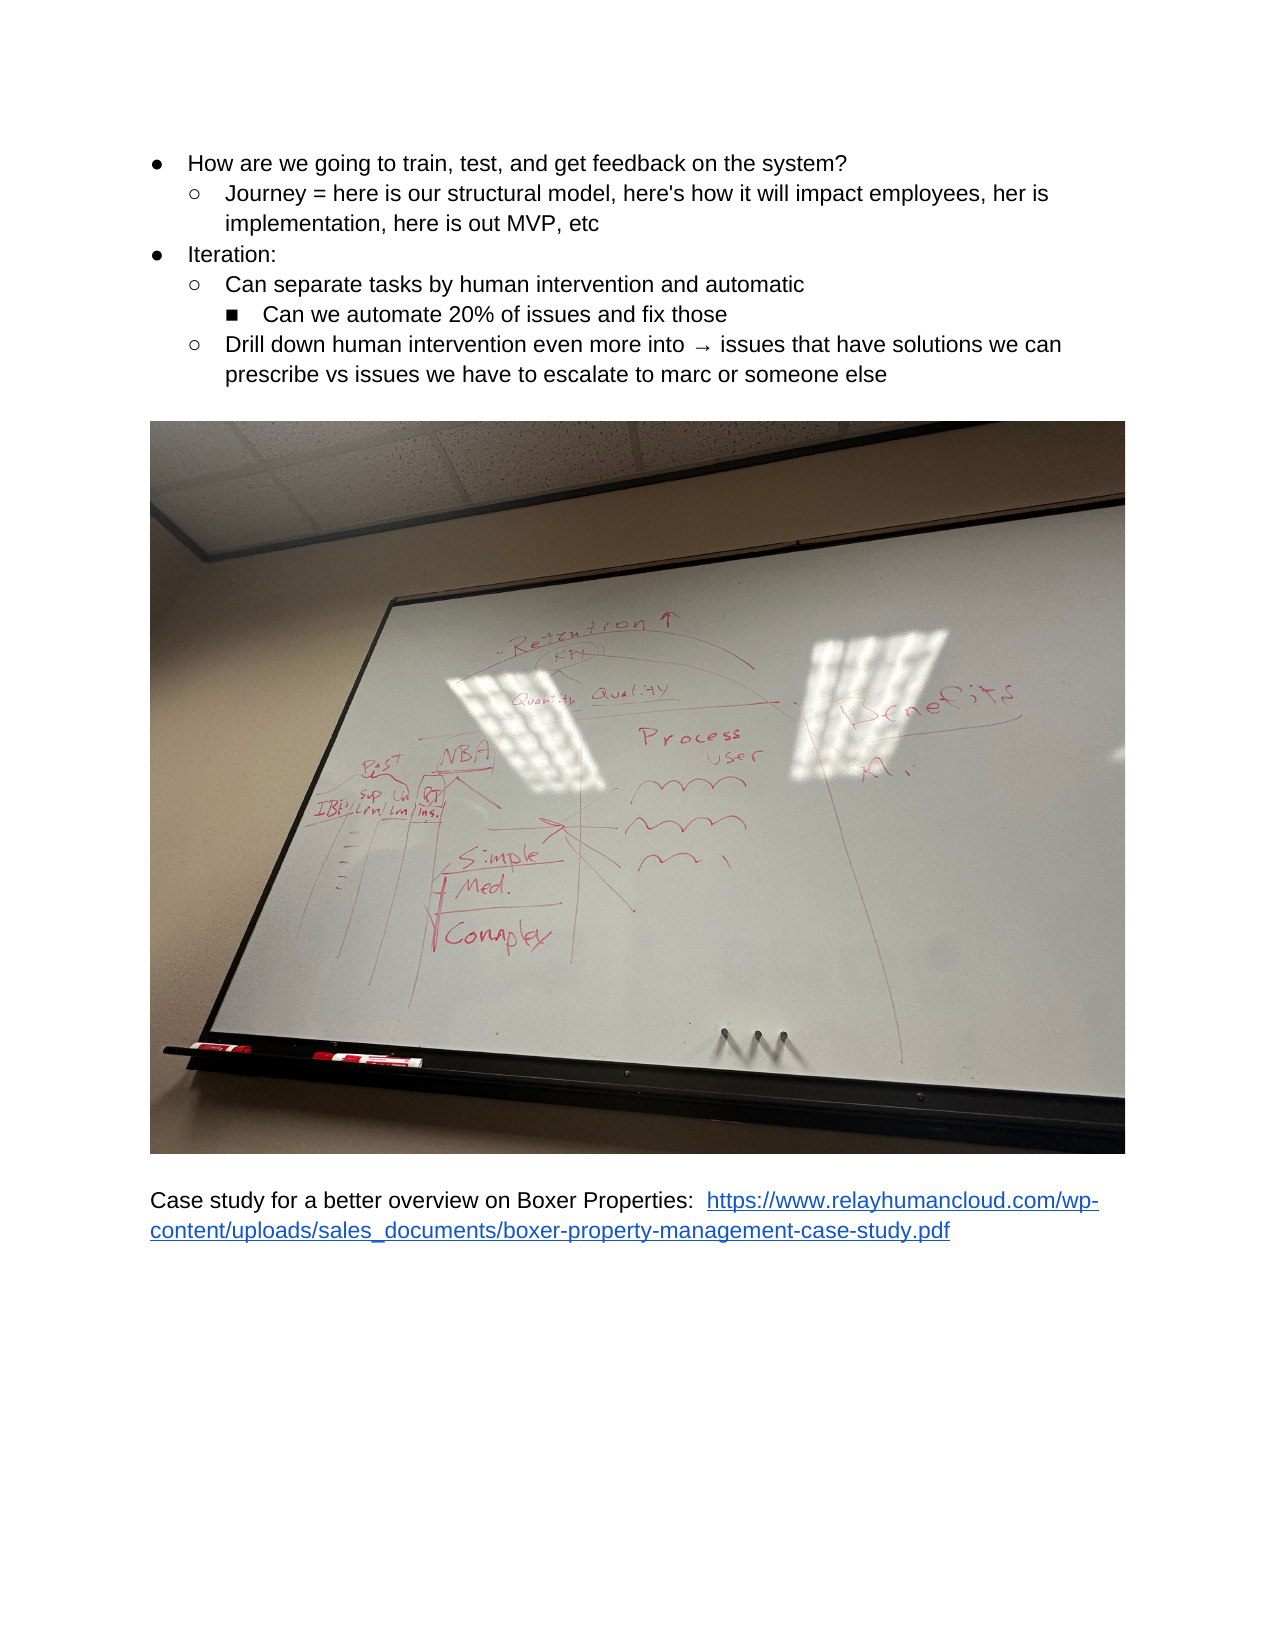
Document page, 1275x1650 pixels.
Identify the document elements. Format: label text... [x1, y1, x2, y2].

list Iteration: [150, 241, 1125, 267]
list Can separate tasks by human intervention and automatic [187, 271, 1125, 297]
picture [150, 421, 1125, 1154]
list How are we going to train, test, and get feedback on the system? [150, 150, 1125, 176]
list Drill down human intervention even more into → issues that have solutions we can prescribe vs issues we have to escalate to marc or someone else [187, 331, 1125, 388]
list Can we automate 20% of issues and fix those [225, 301, 1125, 327]
text Case study for a better overview on Boxer Properties: https://www.relayhumancloud.com/wp-content/uploads/sales_documents/boxer-property-management-case-study.pdf [150, 1187, 1125, 1244]
list Journey = here is our structural model, here's how it will impact employees, her is implementation, here is out MVP, etc [187, 180, 1125, 237]
